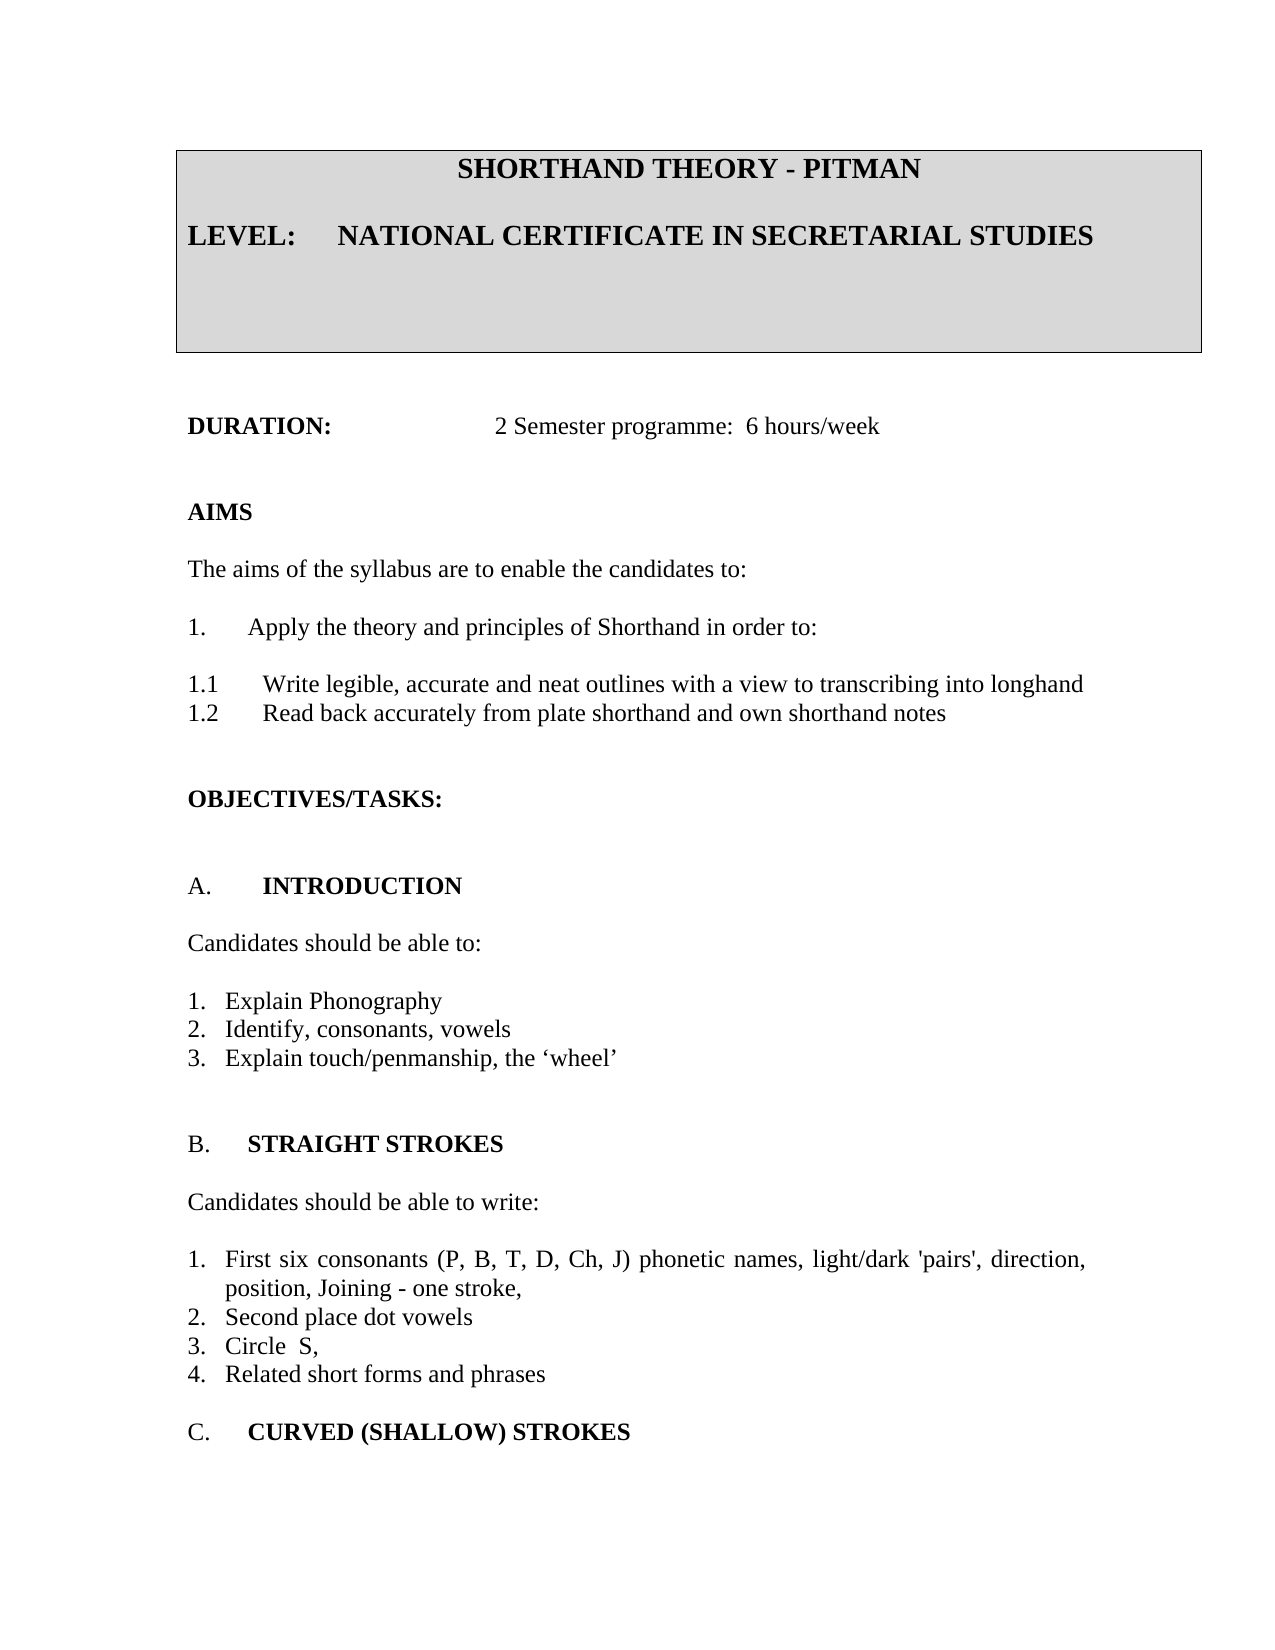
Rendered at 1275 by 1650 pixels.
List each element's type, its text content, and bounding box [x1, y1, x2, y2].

list Circle S, [187, 1331, 1087, 1359]
text A. INTRODUCTION [187, 871, 1087, 899]
text The aims of the syllabus are to enable the candidates to: [187, 554, 1087, 583]
text Candidates should be able to write: [187, 1187, 1087, 1216]
list Related short forms and phrases [187, 1359, 1087, 1388]
table_header DURATION: 2 Semester programme: 6 hours/week [176, 411, 1202, 468]
list First six consonants (P, B, T, D, Ch, J) phonetic names, light/dark 'pairs', direction, position, Joining - one stroke, [187, 1244, 1087, 1302]
text 1.1 Write legible, accurate and neat outlines with a view to transcribing into longhand [187, 669, 1087, 698]
text Candidates should be able to: [187, 928, 1087, 957]
table_cell [177, 319, 1201, 352]
table_header SHORTHAND THEORY - PITMAN LEVEL: NATIONAL CERTIFICATE IN SECRETARIAL STUDIES [177, 151, 1201, 319]
text B. STRAIGHT STROKES [187, 1129, 1087, 1158]
subtitle AIMS [187, 497, 1087, 526]
list Second place dot vowels [187, 1302, 1087, 1331]
list Identify, consonants, vowels [187, 1014, 1087, 1043]
list Explain touch/penmanship, the ‘wheel’ [187, 1043, 1087, 1072]
text 1. Apply the theory and principles of Shorthand in order to: [187, 612, 1087, 641]
text Objectives/tasks: [187, 784, 1087, 813]
text C. CURVED (SHALLOW) STROKES [187, 1417, 1087, 1446]
list Explain Phonography [187, 986, 1087, 1014]
text 1.2 Read back accurately from plate shorthand and own shorthand notes [187, 698, 1087, 727]
